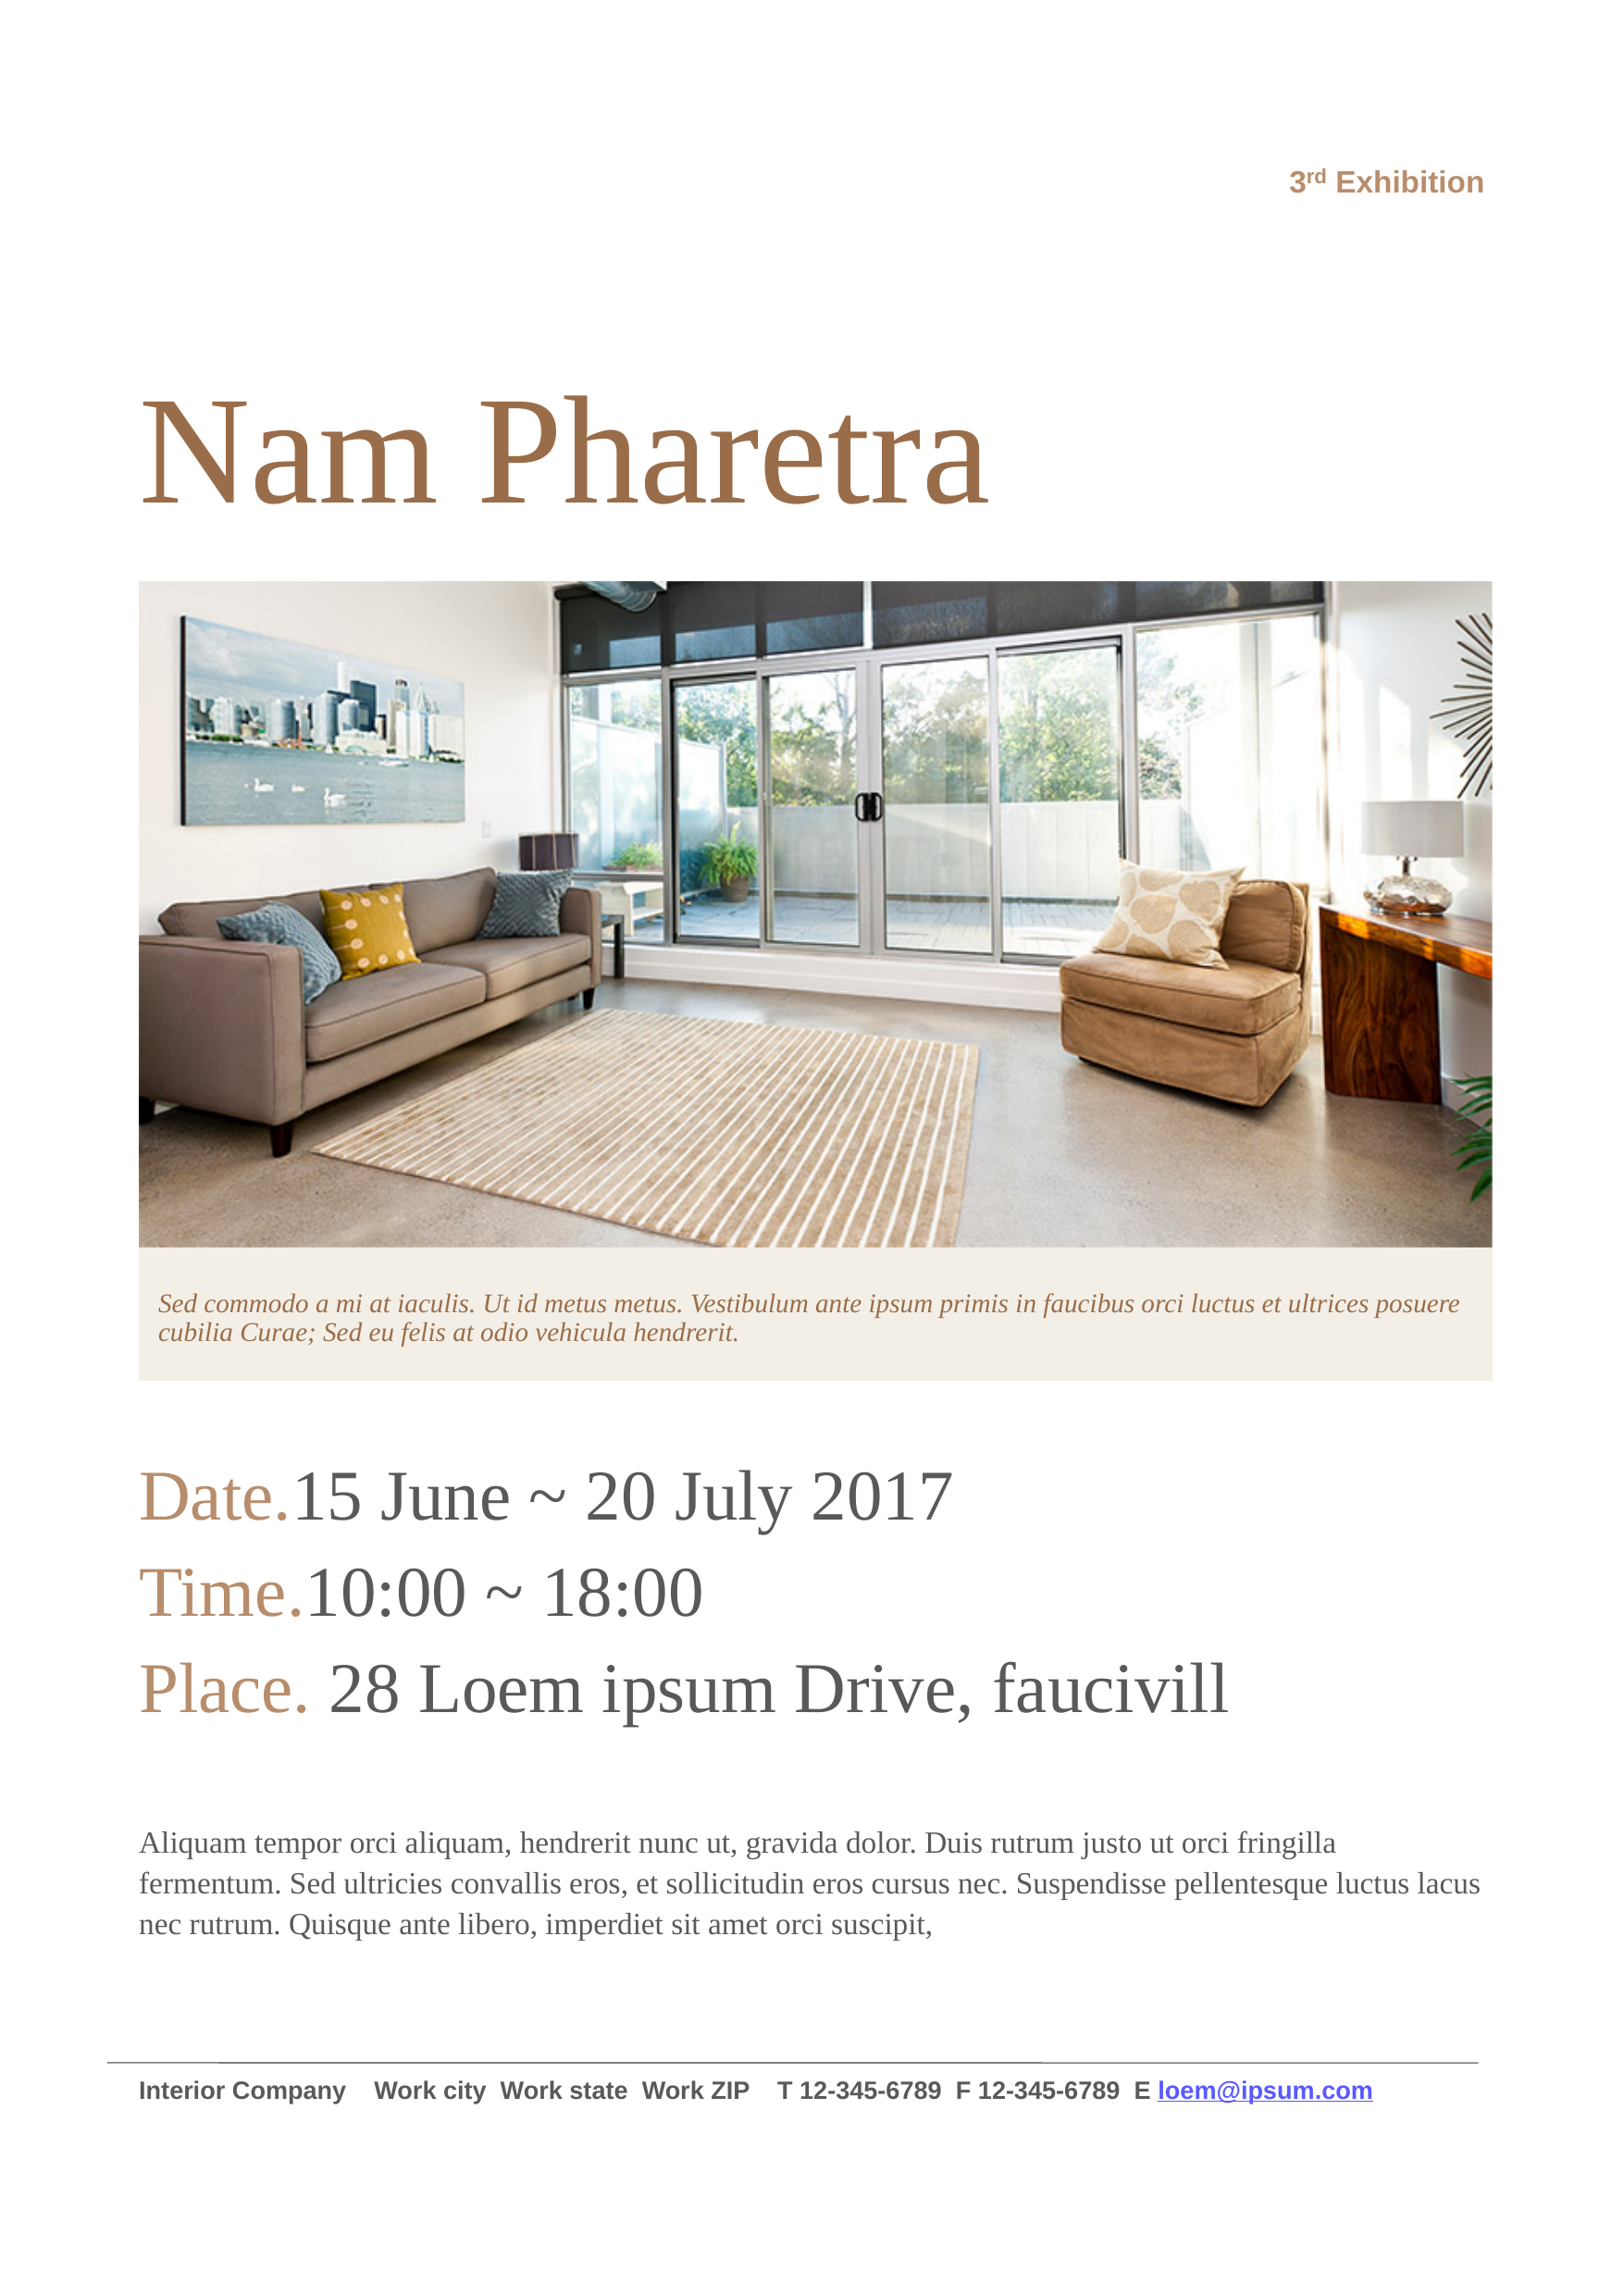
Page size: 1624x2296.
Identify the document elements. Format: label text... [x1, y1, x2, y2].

text 3rd Exhibition [139, 164, 1484, 200]
text Place. 28 Loem ipsum Drive, faucivill [139, 1651, 1484, 1806]
text Date.15 June ~ 20 July 2017 [139, 1458, 1484, 1535]
text Nam Pharetra [139, 358, 1484, 536]
picture [139, 581, 1493, 1247]
text Interior Company Work city Work state Work ZIP T 12-345-6789 F 12-345-6789 E loem@ipsum.com [139, 2076, 1484, 2104]
text Aliquam tempor orci aliquam, hendrerit nunc ut, gravida dolor. Duis rutrum justo ut orci fringilla fermentum. Sed ultricies convallis eros, et sollicitudin eros cursus nec. Suspendisse pellentesque luctus lacus nec rutrum. Quisque ante libero, imperdiet sit amet orci suscipit, [139, 1824, 1484, 1942]
text Time.10:00 ~ 18:00 [139, 1555, 1484, 1632]
